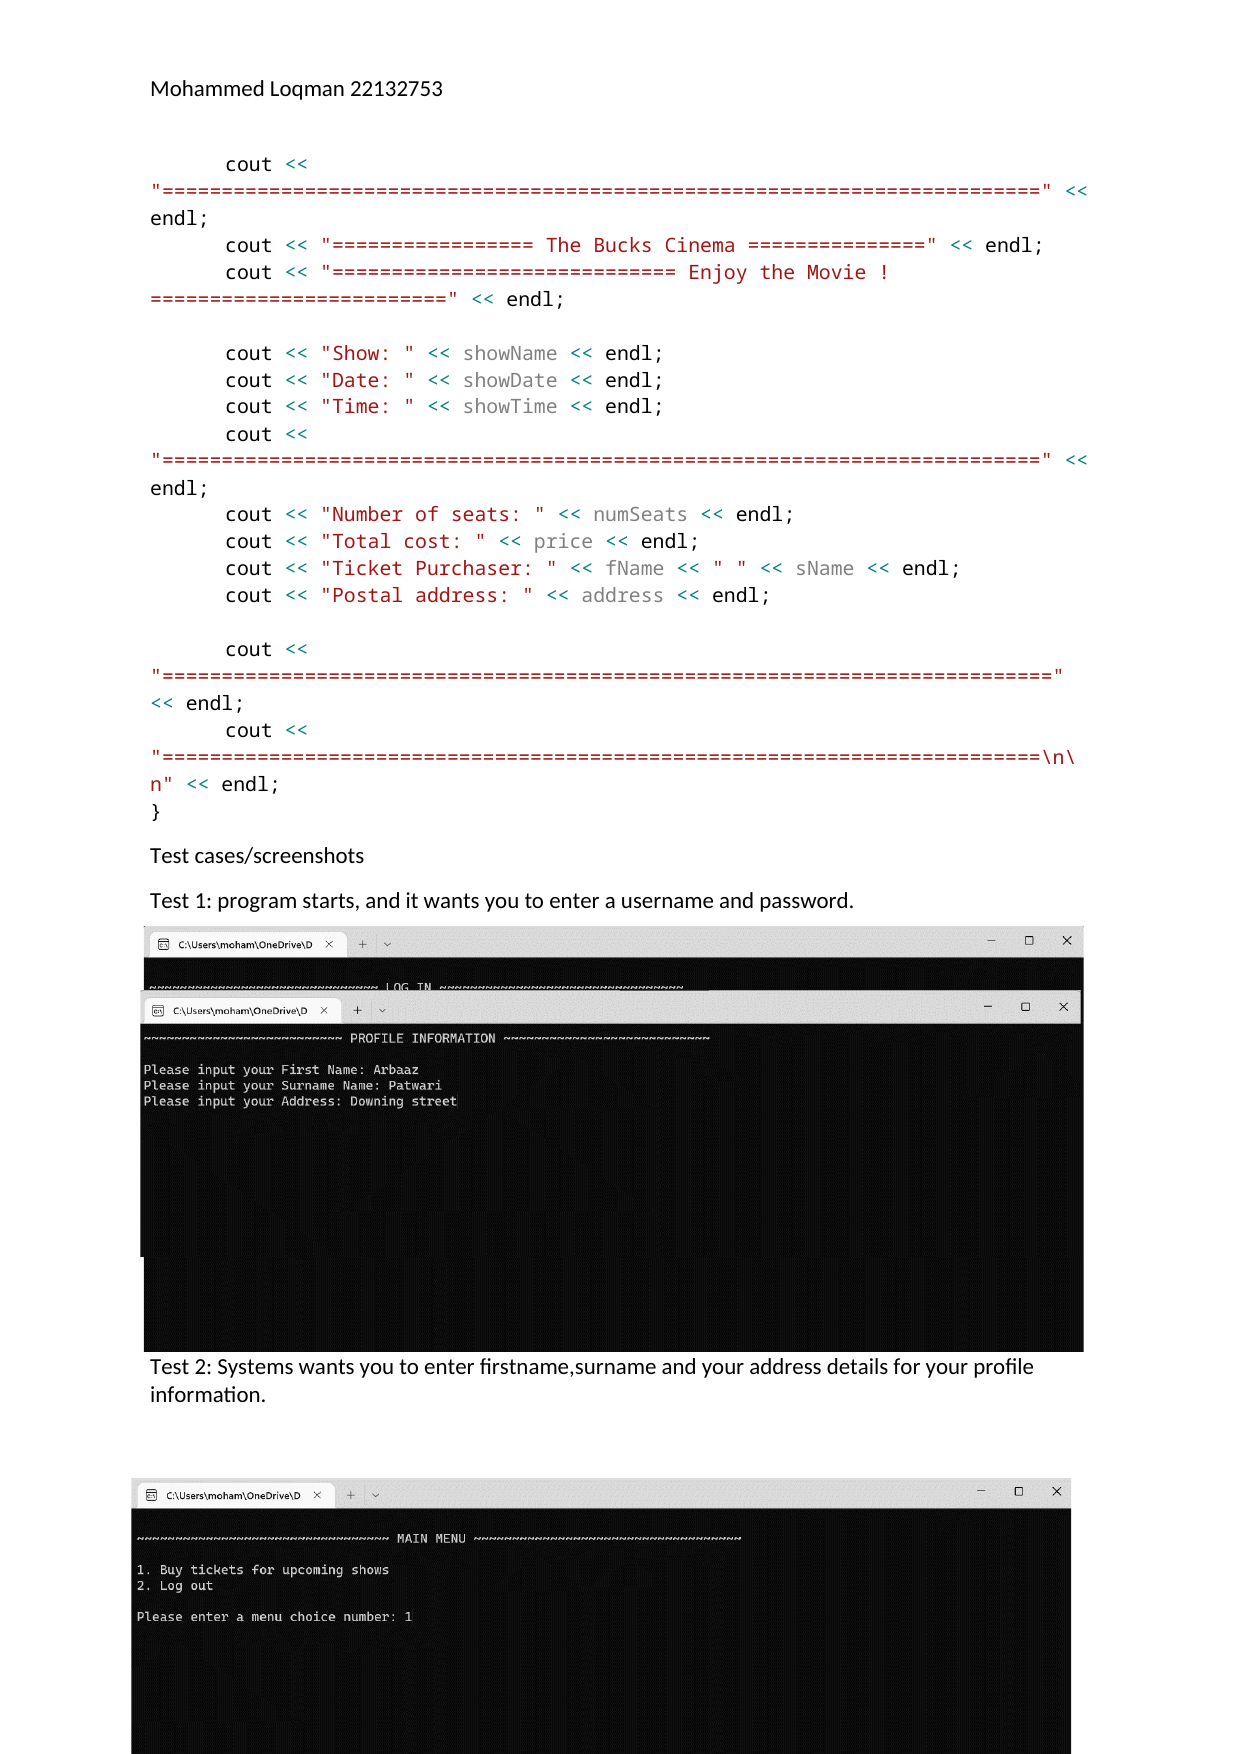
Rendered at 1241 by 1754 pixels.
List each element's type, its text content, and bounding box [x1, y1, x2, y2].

text Test 2: Systems wants you to enter firstname,surname and your address details for your profile information. [150, 931, 1090, 1408]
text cout << "==========================================================================\n\n" << endl; [150, 717, 1090, 797]
text cout << "==========================================================================" << endl; [150, 150, 1090, 231]
text Test 1: program starts, and it wants you to enter a username and password. [150, 886, 1090, 914]
text cout << "==========================================================================" << endl; [150, 420, 1090, 501]
text cout << "================= The Bucks Cinema ===============" << endl; [150, 231, 1090, 258]
text cout << "Number of seats: " << numSeats << endl; [150, 501, 1090, 528]
text cout << "Ticket Purchaser: " << fName << " " << sName << endl; [150, 555, 1090, 582]
text Test cases/screenshots [150, 841, 1090, 869]
text cout << "Date: " << showDate << endl; [150, 366, 1090, 393]
text cout << "Show: " << showName << endl; [150, 339, 1090, 366]
text cout << "============================= Enjoy the Movie ! =========================" << endl; [150, 258, 1090, 312]
text cout << "Total cost: " << price << endl; [150, 528, 1090, 555]
text } [150, 797, 1090, 824]
text cout << "===========================================================================" << endl; [150, 636, 1090, 717]
text cout << "Postal address: " << address << endl; [150, 582, 1090, 609]
text cout << "Time: " << showTime << endl; [150, 393, 1090, 420]
